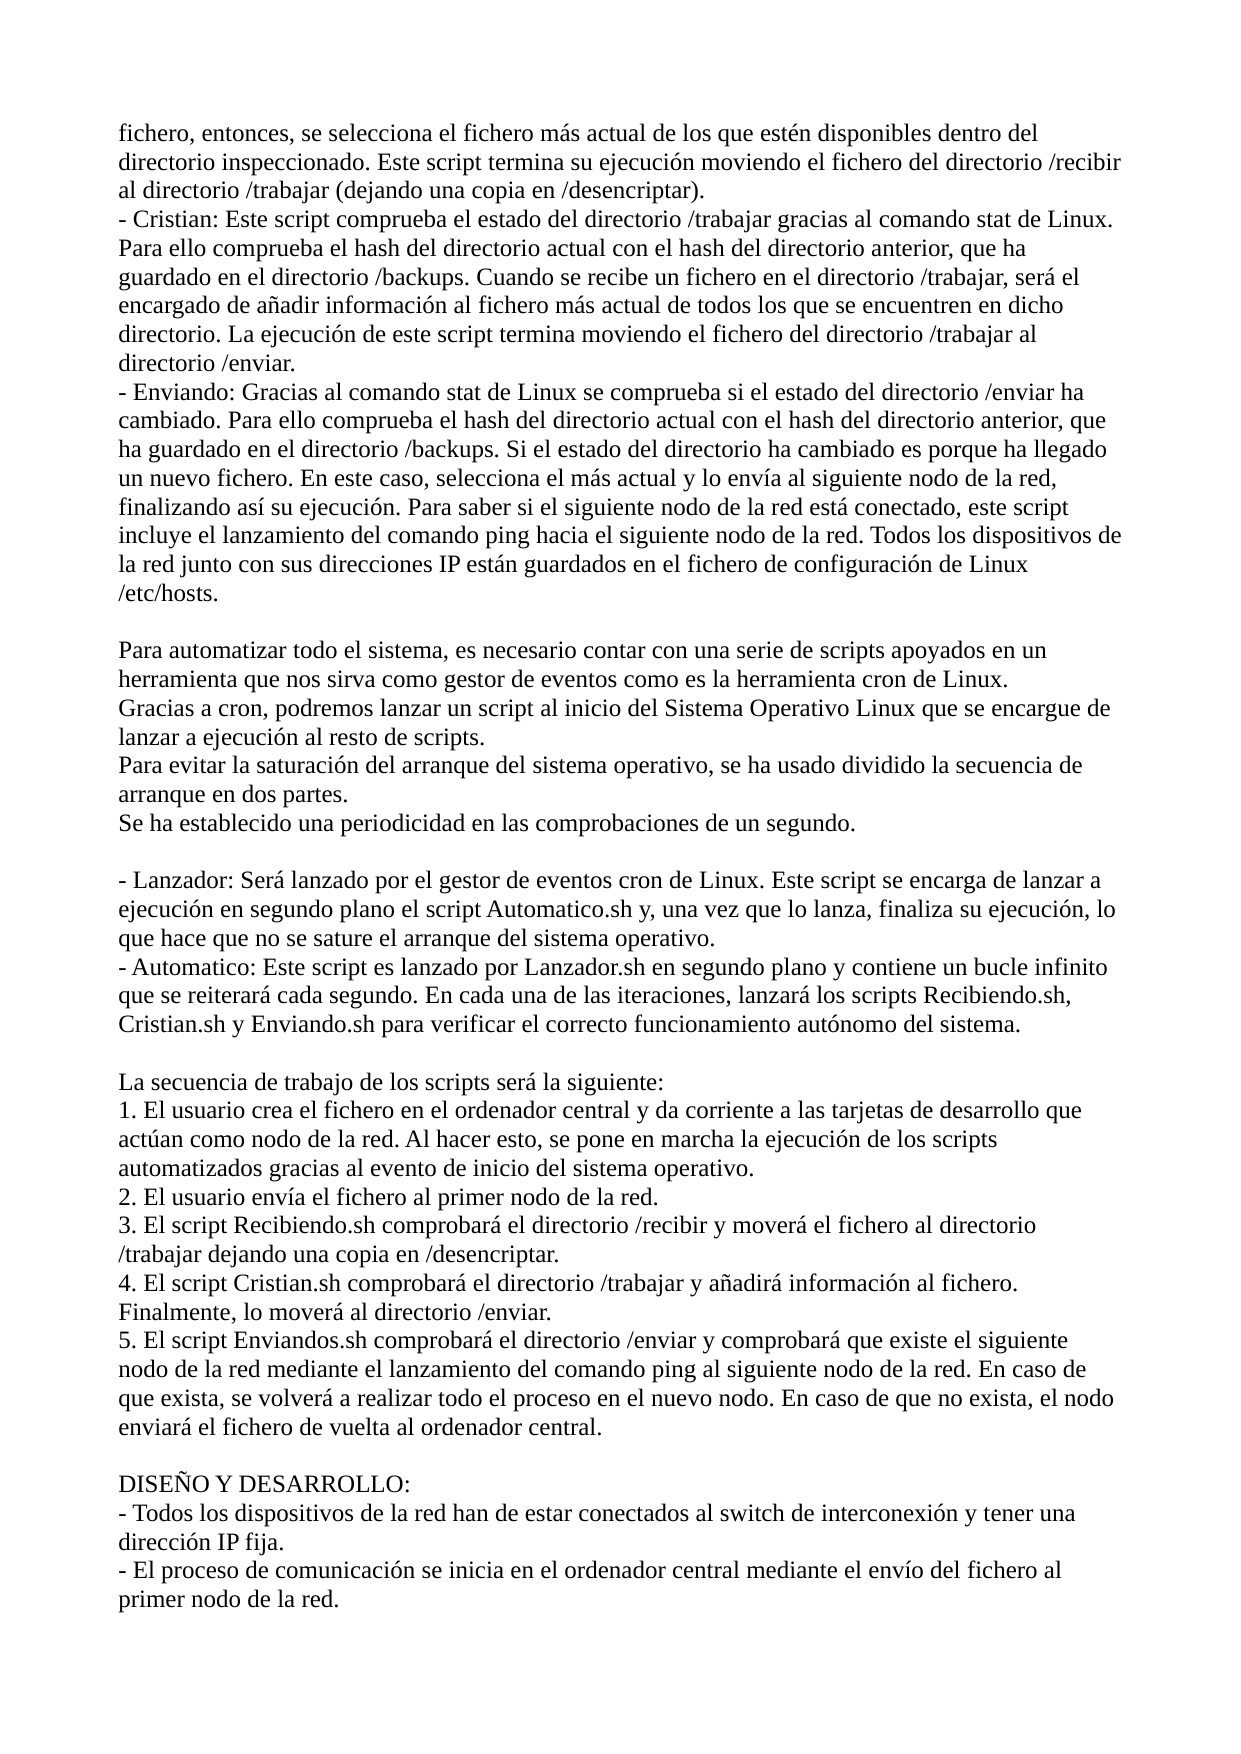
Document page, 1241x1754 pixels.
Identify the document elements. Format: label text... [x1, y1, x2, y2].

text - El proceso de comunicación se inicia en el ordenador central mediante el envío del fichero al primer nodo de la red. [118, 1556, 1122, 1613]
text 5. El script Enviandos.sh comprobará el directorio /enviar y comprobará que existe el siguiente nodo de la red mediante el lanzamiento del comando ping al siguiente nodo de la red. En caso de que exista, se volverá a realizar todo el proceso en el nuevo nodo. En caso de que no exista, el nodo enviará el fichero de vuelta al ordenador central. [118, 1326, 1122, 1441]
text 1. El usuario crea el fichero en el ordenador central y da corriente a las tarjetas de desarrollo que actúan como nodo de la red. Al hacer esto, se pone en marcha la ejecución de los scripts automatizados gracias al evento de inicio del sistema operativo. [118, 1096, 1122, 1182]
text DISEÑO Y DESARROLLO: [118, 1469, 1122, 1498]
text 4. El script Cristian.sh comprobará el directorio /trabajar y añadirá información al fichero. Finalmente, lo moverá al directorio /enviar. [118, 1268, 1122, 1326]
text Para automatizar todo el sistema, es necesario contar con una serie de scripts apoyados en un herramienta que nos sirva como gestor de eventos como es la herramienta cron de Linux. [118, 636, 1122, 693]
text 2. El usuario envía el fichero al primer nodo de la red. [118, 1182, 1122, 1211]
text Gracias a cron, podremos lanzar un script al inicio del Sistema Operativo Linux que se encargue de lanzar a ejecución al resto de scripts. [118, 693, 1122, 751]
text Para evitar la saturación del arranque del sistema operativo, se ha usado dividido la secuencia de arranque en dos partes. [118, 751, 1122, 808]
text - Automatico: Este script es lanzado por Lanzador.sh en segundo plano y contiene un bucle infinito que se reiterará cada segundo. En cada una de las iteraciones, lanzará los scripts Recibiendo.sh, Cristian.sh y Enviando.sh para verificar el correcto funcionamiento autónomo del sistema. [118, 952, 1122, 1038]
text - Todos los dispositivos de la red han de estar conectados al switch de interconexión y tener una dirección IP fija. [118, 1498, 1122, 1556]
text 3. El script Recibiendo.sh comprobará el directorio /recibir y moverá el fichero al directorio /trabajar dejando una copia en /desencriptar. [118, 1211, 1122, 1268]
text - Cristian: Este script comprueba el estado del directorio /trabajar gracias al comando stat de Linux. Para ello comprueba el hash del directorio actual con el hash del directorio anterior, que ha guardado en el directorio /backups. Cuando se recibe un fichero en el directorio /trabajar, será el encargado de añadir información al fichero más actual de todos los que se encuentren en dicho directorio. La ejecución de este script termina moviendo el fichero del directorio /trabajar al directorio /enviar. [118, 204, 1122, 377]
text - Enviando: Gracias al comando stat de Linux se comprueba si el estado del directorio /enviar ha cambiado. Para ello comprueba el hash del directorio actual con el hash del directorio anterior, que ha guardado en el directorio /backups. Si el estado del directorio ha cambiado es porque ha llegado un nuevo fichero. En este caso, selecciona el más actual y lo envía al siguiente nodo de la red, finalizando así su ejecución. Para saber si el siguiente nodo de la red está conectado, este script incluye el lanzamiento del comando ping hacia el siguiente nodo de la red. Todos los dispositivos de la red junto con sus direcciones IP están guardados en el fichero de configuración de Linux /etc/hosts. [118, 377, 1122, 607]
text - Lanzador: Será lanzado por el gestor de eventos cron de Linux. Este script se encarga de lanzar a ejecución en segundo plano el script Automatico.sh y, una vez que lo lanza, finaliza su ejecución, lo que hace que no se sature el arranque del sistema operativo. [118, 866, 1122, 952]
text La secuencia de trabajo de los scripts será la siguiente: [118, 1067, 1122, 1096]
text fichero, entonces, se selecciona el fichero más actual de los que estén disponibles dentro del directorio inspeccionado. Este script termina su ejecución moviendo el fichero del directorio /recibir al directorio /trabajar (dejando una copia en /desencriptar). [118, 118, 1122, 204]
text Se ha establecido una periodicidad en las comprobaciones de un segundo. [118, 808, 1122, 837]
